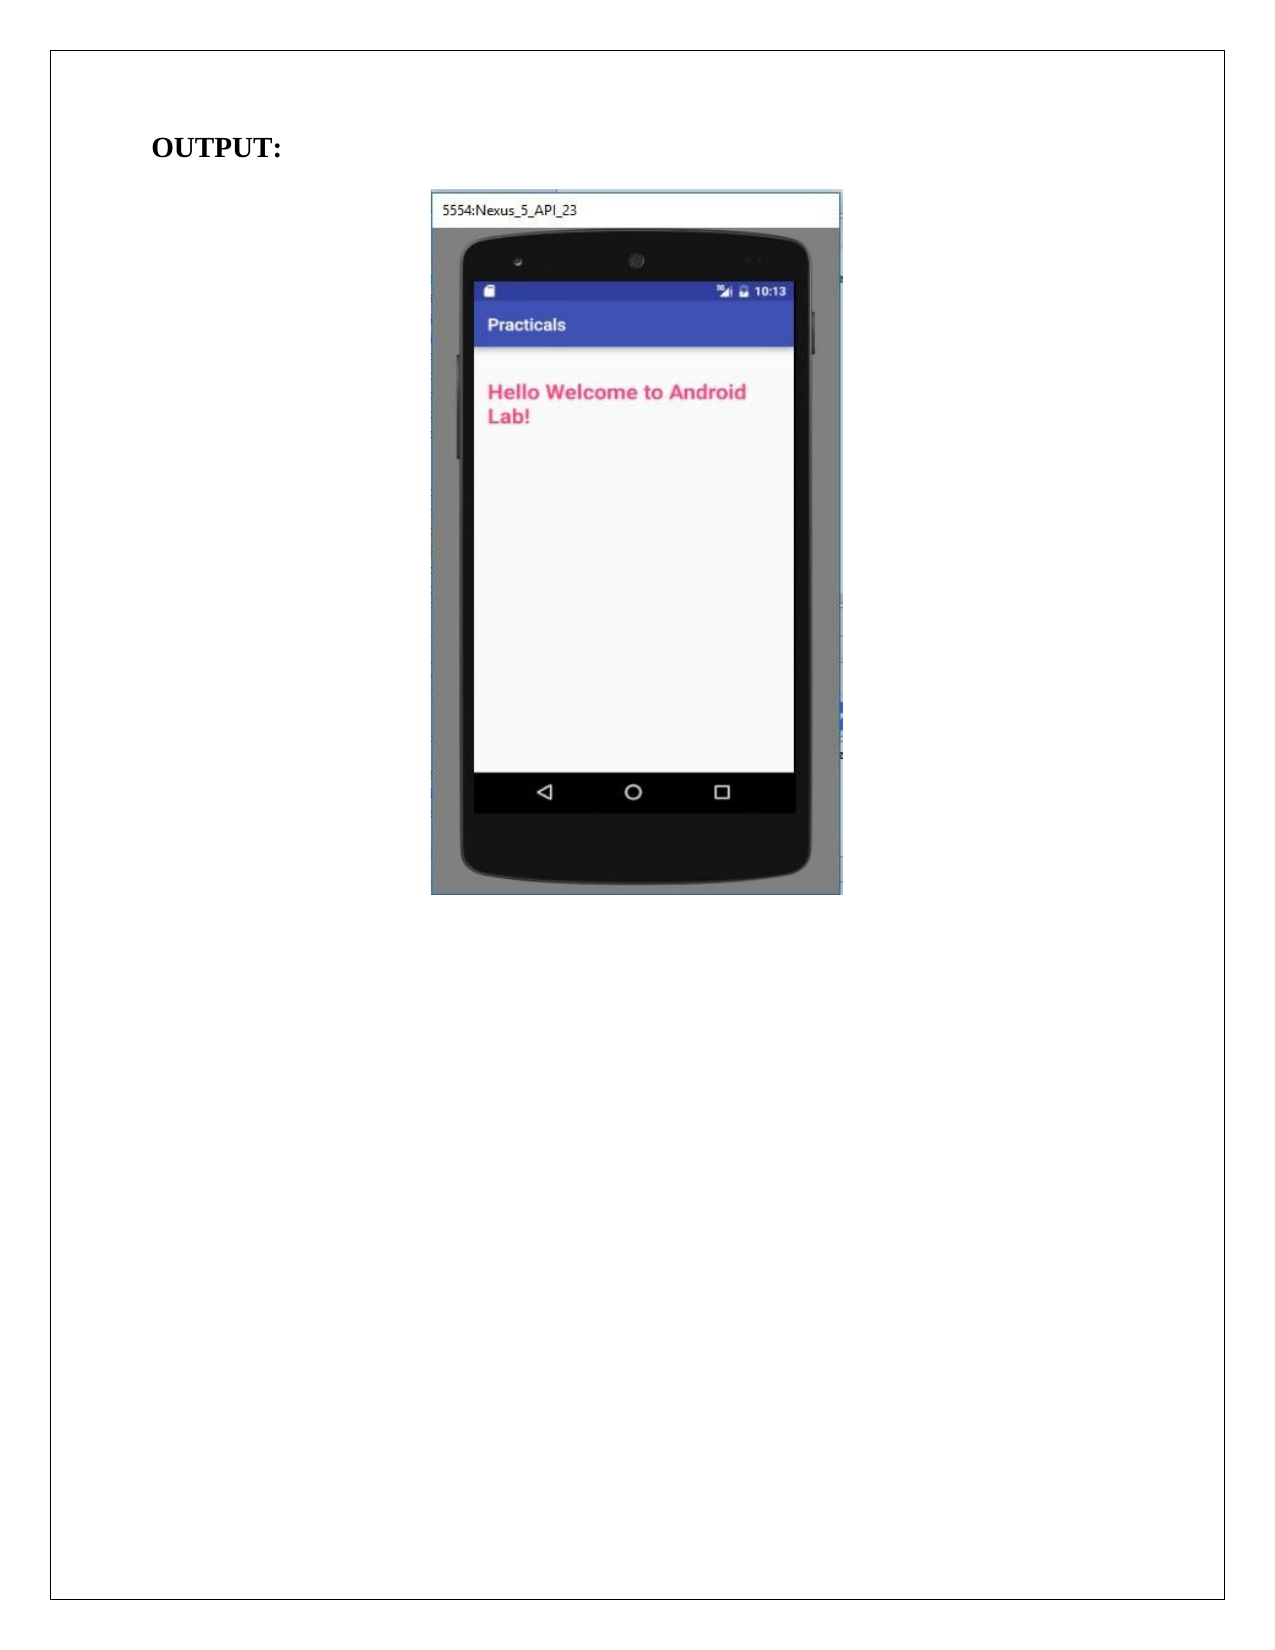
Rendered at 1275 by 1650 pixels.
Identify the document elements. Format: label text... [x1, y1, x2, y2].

text OUTPUT: [151, 130, 1218, 164]
picture [430, 189, 843, 895]
